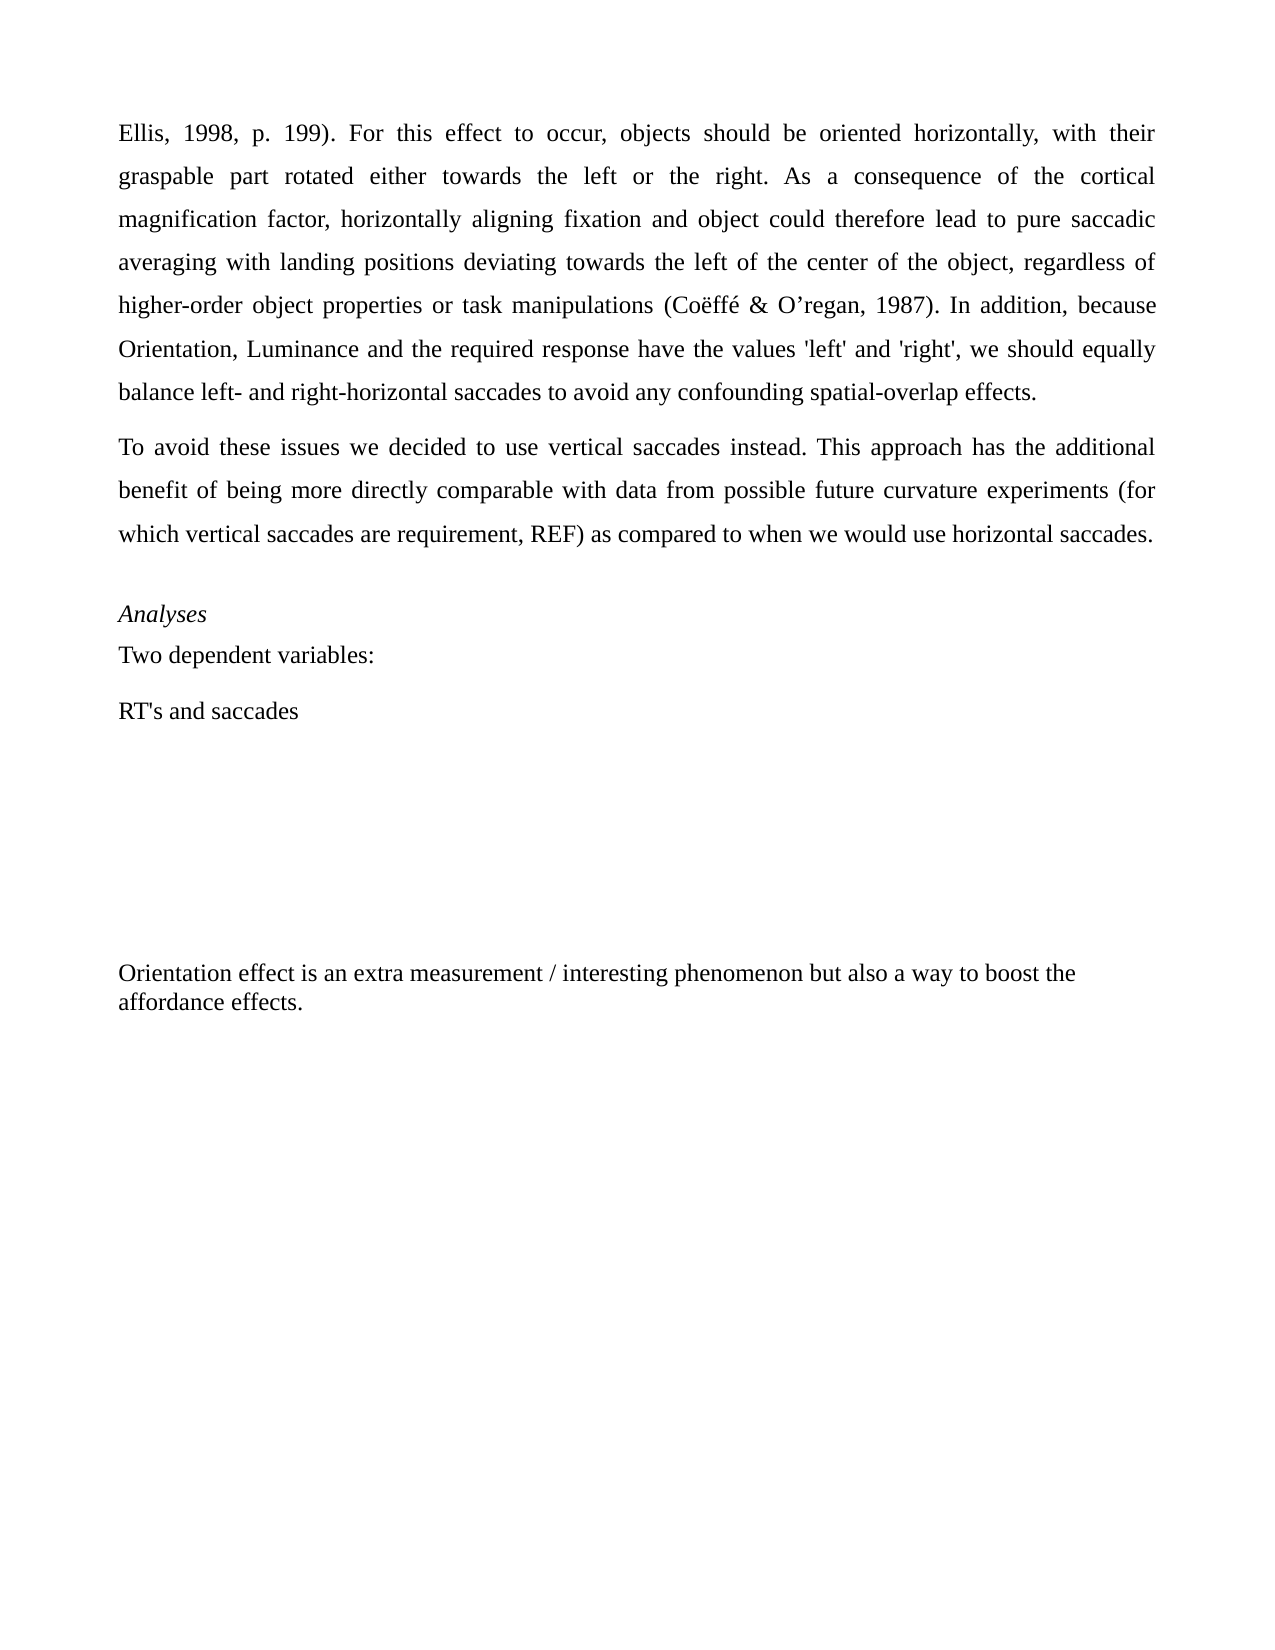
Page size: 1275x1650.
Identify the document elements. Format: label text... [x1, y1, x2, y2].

text Ellis, 1998, p. 199). For this effect to occur, objects should be oriented horizontally, with their graspable part rotated either towards the left or the right. As a consequence of the cortical magnification factor, horizontally aligning fixation and object could therefore lead to pure saccadic averaging with landing positions deviating towards the left of the center of the object, regardless of higher-order object properties or task manipulations (Coëffé & O’regan, 1987). In addition, because Orientation, Luminance and the required response have the values 'left' and 'right', we should equally balance left- and right-horizontal saccades to avoid any confounding spatial-overlap effects. [118, 118, 1157, 406]
text RT's and saccades [118, 696, 1157, 725]
text Orientation effect is an extra measurement / interesting phenomenon but also a way to boost the affordance effects. [118, 958, 1157, 1016]
subtitle Analyses [118, 599, 1157, 628]
text To avoid these issues we decided to use vertical saccades instead. This approach has the additional benefit of being more directly comparable with data from possible future curvature experiments (for which vertical saccades are requirement, REF) as compared to when we would use horizontal saccades. [118, 432, 1157, 547]
text Two dependent variables: [118, 641, 1157, 669]
